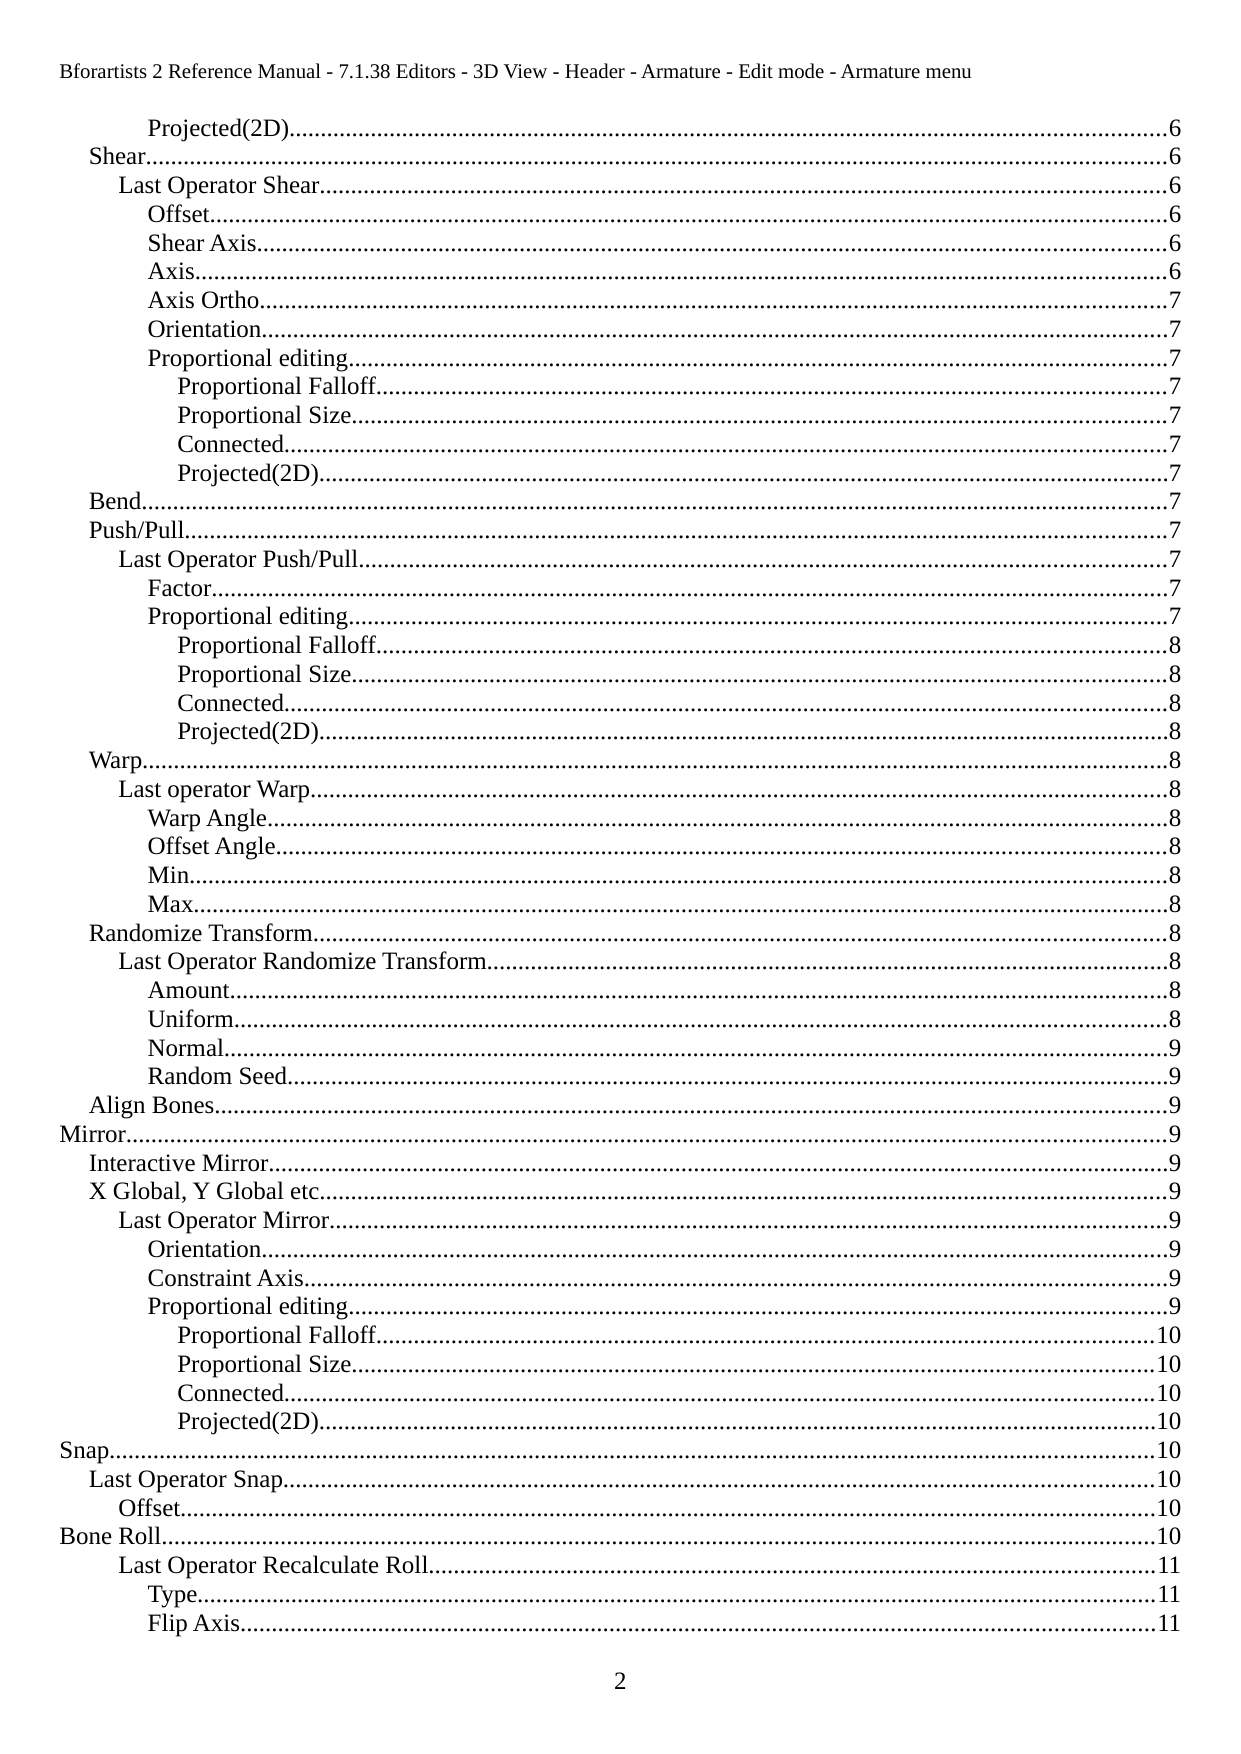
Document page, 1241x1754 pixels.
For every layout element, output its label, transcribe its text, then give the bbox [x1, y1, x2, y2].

text Connected 7 [177, 429, 1181, 458]
text Proportional Size 8 [177, 659, 1181, 688]
text Axis Ortho 7 [147, 285, 1181, 314]
text Normal 9 [147, 1033, 1181, 1061]
text Amount 8 [147, 975, 1181, 1004]
text Last Operator Push/Pull 7 [118, 544, 1181, 573]
text Interactive Mirror 9 [88, 1148, 1181, 1176]
text Constraint Axis 9 [147, 1263, 1181, 1291]
text Last Operator Recalculate Roll 11 [118, 1550, 1181, 1579]
text Snap 10 [59, 1435, 1181, 1464]
text Type 11 [147, 1579, 1181, 1608]
text Connected 8 [177, 688, 1181, 716]
text Last Operator Snap 10 [88, 1464, 1181, 1493]
text Last Operator Mirror 9 [118, 1205, 1181, 1234]
text Shear 6 [88, 141, 1181, 170]
text Mirror 9 [59, 1119, 1181, 1148]
text Offset Angle 8 [147, 831, 1181, 860]
text Push/Pull 7 [88, 515, 1181, 544]
text Proportional editing 7 [147, 343, 1181, 371]
text Axis 6 [147, 256, 1181, 285]
text Last operator Warp 8 [118, 774, 1181, 803]
text Warp Angle 8 [147, 803, 1181, 831]
text Projected(2D) 10 [177, 1406, 1181, 1435]
text Flip Axis 11 [147, 1608, 1181, 1636]
text Uniform 8 [147, 1004, 1181, 1033]
text Orientation 9 [147, 1234, 1181, 1263]
text Last Operator Randomize Transform 8 [118, 946, 1181, 975]
text Factor 7 [147, 573, 1181, 601]
text Proportional editing 7 [147, 601, 1181, 630]
text Projected(2D) 8 [177, 716, 1181, 745]
text X Global, Y Global etc. 9 [88, 1176, 1181, 1205]
text Proportional Size 10 [177, 1349, 1181, 1378]
text Proportional Falloff 10 [177, 1320, 1181, 1349]
text Offset 10 [118, 1493, 1181, 1521]
text Orientation 7 [147, 314, 1181, 343]
text Connected 10 [177, 1378, 1181, 1406]
text Proportional Size 7 [177, 400, 1181, 429]
text Randomize Transform 8 [88, 918, 1181, 946]
text Warp 8 [88, 745, 1181, 774]
text Proportional Falloff 8 [177, 630, 1181, 659]
text Max 8 [147, 889, 1181, 918]
text Projected(2D) 6 [147, 113, 1181, 141]
text Random Seed 9 [147, 1061, 1181, 1090]
text Proportional Falloff 7 [177, 371, 1181, 400]
text Projected(2D) 7 [177, 458, 1181, 486]
text Min 8 [147, 860, 1181, 889]
text Bend 7 [88, 486, 1181, 515]
text Align Bones 9 [88, 1090, 1181, 1119]
text Shear Axis 6 [147, 228, 1181, 256]
text Bone Roll 10 [59, 1521, 1181, 1550]
text Last Operator Shear 6 [118, 170, 1181, 199]
text Proportional editing 9 [147, 1291, 1181, 1320]
text Offset 6 [147, 199, 1181, 228]
